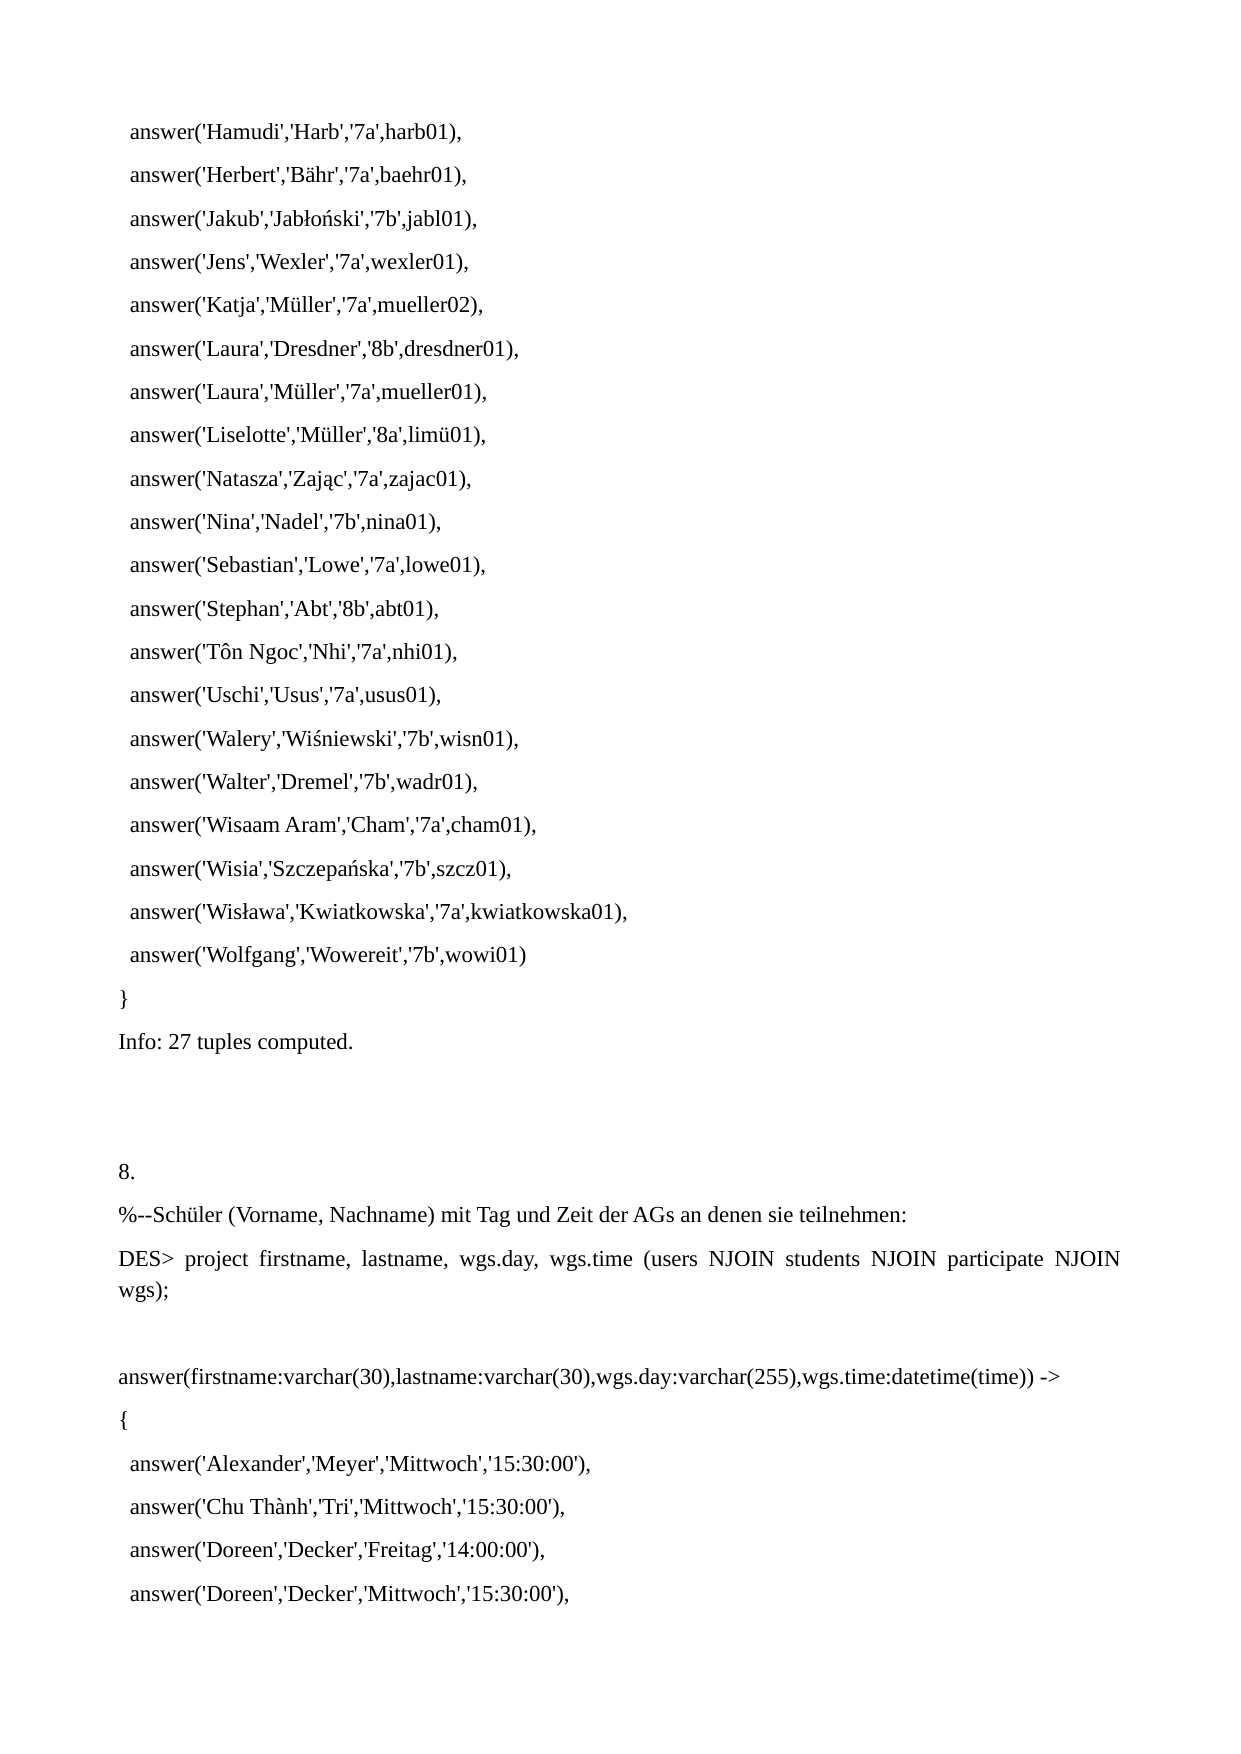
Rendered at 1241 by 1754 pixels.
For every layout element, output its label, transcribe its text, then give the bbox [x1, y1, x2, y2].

text answer('Walter','Dremel','7b',wadr01), [118, 768, 1122, 794]
text } [118, 985, 1122, 1011]
text %--Schüler (Vorname, Nachname) mit Tag und Zeit der AGs an denen sie teilnehmen: [118, 1201, 1122, 1228]
text answer('Hamudi','Harb','7a',harb01), [118, 118, 1122, 144]
text answer('Laura','Dresdner','8b',dresdner01), [118, 335, 1122, 361]
text Info: 27 tuples computed. [118, 1028, 1122, 1054]
text answer('Wisława','Kwiatkowska','7a',kwiatkowska01), [118, 898, 1122, 924]
text answer('Jakub','Jabłoński','7b',jabl01), [118, 205, 1122, 231]
text answer('Natasza','Zając','7a',zajac01), [118, 465, 1122, 491]
text answer('Alexander','Meyer','Mittwoch','15:30:00'), [118, 1450, 1122, 1476]
text answer('Nina','Nadel','7b',nina01), [118, 508, 1122, 534]
text answer('Katja','Müller','7a',mueller02), [118, 291, 1122, 318]
text answer('Sebastian','Lowe','7a',lowe01), [118, 551, 1122, 578]
text answer('Doreen','Decker','Freitag','14:00:00'), [118, 1536, 1122, 1563]
text answer('Wisia','Szczepańska','7b',szcz01), [118, 855, 1122, 881]
text answer('Tôn Ngoc','Nhi','7a',nhi01), [118, 638, 1122, 664]
text { [118, 1406, 1122, 1433]
text answer('Stephan','Abt','8b',abt01), [118, 595, 1122, 621]
text answer('Wisaam Aram','Cham','7a',cham01), [118, 811, 1122, 838]
text answer('Uschi','Usus','7a',usus01), [118, 681, 1122, 708]
text DES> project firstname, lastname, wgs.day, wgs.time (users NJOIN students NJOIN participate NJOIN wgs); [118, 1245, 1122, 1303]
text answer('Doreen','Decker','Mittwoch','15:30:00'), [118, 1580, 1122, 1606]
text answer('Laura','Müller','7a',mueller01), [118, 378, 1122, 404]
text answer('Jens','Wexler','7a',wexler01), [118, 248, 1122, 274]
text answer('Liselotte','Müller','8a',limü01), [118, 421, 1122, 448]
text answer('Chu Thành','Tri','Mittwoch','15:30:00'), [118, 1493, 1122, 1519]
text 8. [118, 1158, 1122, 1184]
text answer(firstname:varchar(30),lastname:varchar(30),wgs.day:varchar(255),wgs.time:datetime(time)) -> [118, 1363, 1122, 1389]
text answer('Walery','Wiśniewski','7b',wisn01), [118, 725, 1122, 751]
text answer('Herbert','Bähr','7a',baehr01), [118, 161, 1122, 188]
text answer('Wolfgang','Wowereit','7b',wowi01) [118, 941, 1122, 968]
